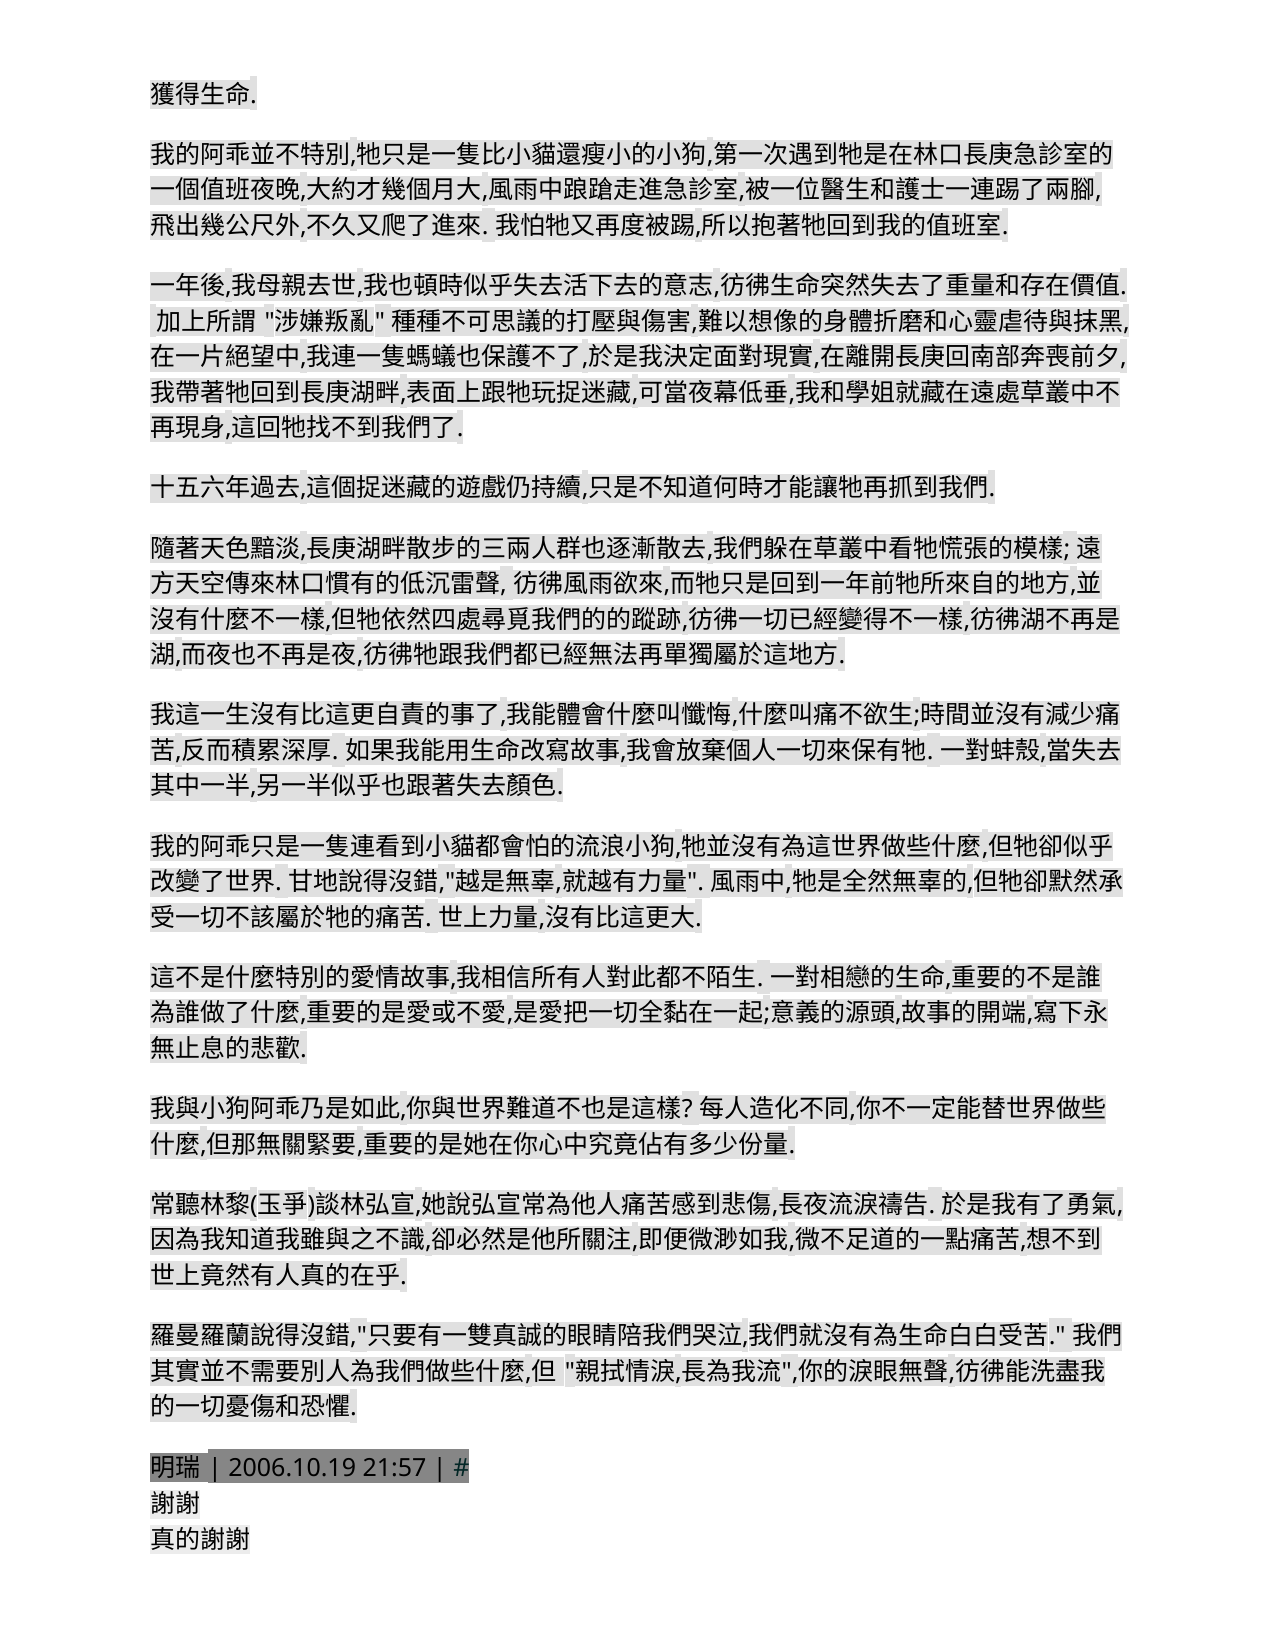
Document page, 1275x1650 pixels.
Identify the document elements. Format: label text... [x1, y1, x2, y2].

text 明瑞 | 2006.10.19 21:57 | # [150, 1448, 1125, 1483]
text 一年後,我母親去世,我也頓時似乎失去活下去的意志,彷彿生命突然失去了重量和存在價值. 加上所謂 "涉嫌叛亂" 種種不可思議的打壓與傷害,難以想像的身體折磨和心靈虐待與抹黑,在一片絕望中,我連一隻螞蟻也保護不了,於是我決定面對現實,在離開長庚回南部奔喪前夕,我帶著牠回到長庚湖畔,表面上跟牠玩捉迷藏,可當夜幕低垂,我和學姐就藏在遠處草叢中不再現身,這回牠找不到我們了. [150, 267, 1125, 444]
text 謝謝 真的謝謝 [150, 1483, 1125, 1554]
text 十五六年過去,這個捉迷藏的遊戲仍持續,只是不知道何時才能讓牠再抓到我們. [150, 469, 1125, 504]
text 常聽林黎(玉爭)談林弘宣,她說弘宣常為他人痛苦感到悲傷,長夜流淚禱告. 於是我有了勇氣,因為我知道我雖與之不識,卻必然是他所關注,即便微渺如我,微不足道的一點痛苦,想不到世上竟然有人真的在乎. [150, 1185, 1125, 1292]
text 我的阿乖只是一隻連看到小貓都會怕的流浪小狗,牠並沒有為這世界做些什麼,但牠卻似乎改變了世界. 甘地說得沒錯,"越是無辜,就越有力量". 風雨中,牠是全然無辜的,但牠卻默然承受一切不該屬於牠的痛苦. 世上力量,沒有比這更大. [150, 827, 1125, 933]
text 獲得生命. [150, 75, 1125, 110]
text 羅曼羅蘭說得沒錯,"只要有一雙真誠的眼睛陪我們哭泣,我們就沒有為生命白白受苦." 我們其實並不需要別人為我們做些什麼,但 "親拭情淚,長為我流",你的淚眼無聲,彷彿能洗盡我的一切憂傷和恐懼. [150, 1317, 1125, 1423]
text 這不是什麼特別的愛情故事,我相信所有人對此都不陌生. 一對相戀的生命,重要的不是誰為誰做了什麼,重要的是愛或不愛,是愛把一切全黏在一起;意義的源頭,故事的開端,寫下永無止息的悲歡. [150, 958, 1125, 1064]
text 我這一生沒有比這更自責的事了,我能體會什麼叫懺悔,什麼叫痛不欲生;時間並沒有減少痛苦,反而積累深厚. 如果我能用生命改寫故事,我會放棄個人一切來保有牠. 一對蚌殼,當失去其中一半,另一半似乎也跟著失去顏色. [150, 696, 1125, 802]
text 我與小狗阿乖乃是如此,你與世界難道不也是這樣? 每人造化不同,你不一定能替世界做些什麼,但那無關緊要,重要的是她在你心中究竟佔有多少份量. [150, 1089, 1125, 1160]
text 隨著天色黯淡,長庚湖畔散步的三兩人群也逐漸散去,我們躲在草叢中看牠慌張的模樣; 遠方天空傳來林口慣有的低沉雷聲, 彷彿風雨欲來,而牠只是回到一年前牠所來自的地方,並沒有什麼不一樣,但牠依然四處尋覓我們的的蹤跡,彷彿一切已經變得不一樣,彷彿湖不再是湖,而夜也不再是夜,彷彿牠跟我們都已經無法再單獨屬於這地方. [150, 529, 1125, 671]
text 我的阿乖並不特別,牠只是一隻比小貓還瘦小的小狗,第一次遇到牠是在林口長庚急診室的一個值班夜晚,大約才幾個月大,風雨中踉蹌走進急診室,被一位醫生和護士一連踢了兩腳,飛出幾公尺外,不久又爬了進來. 我怕牠又再度被踢,所以抱著牠回到我的值班室. [150, 135, 1125, 242]
